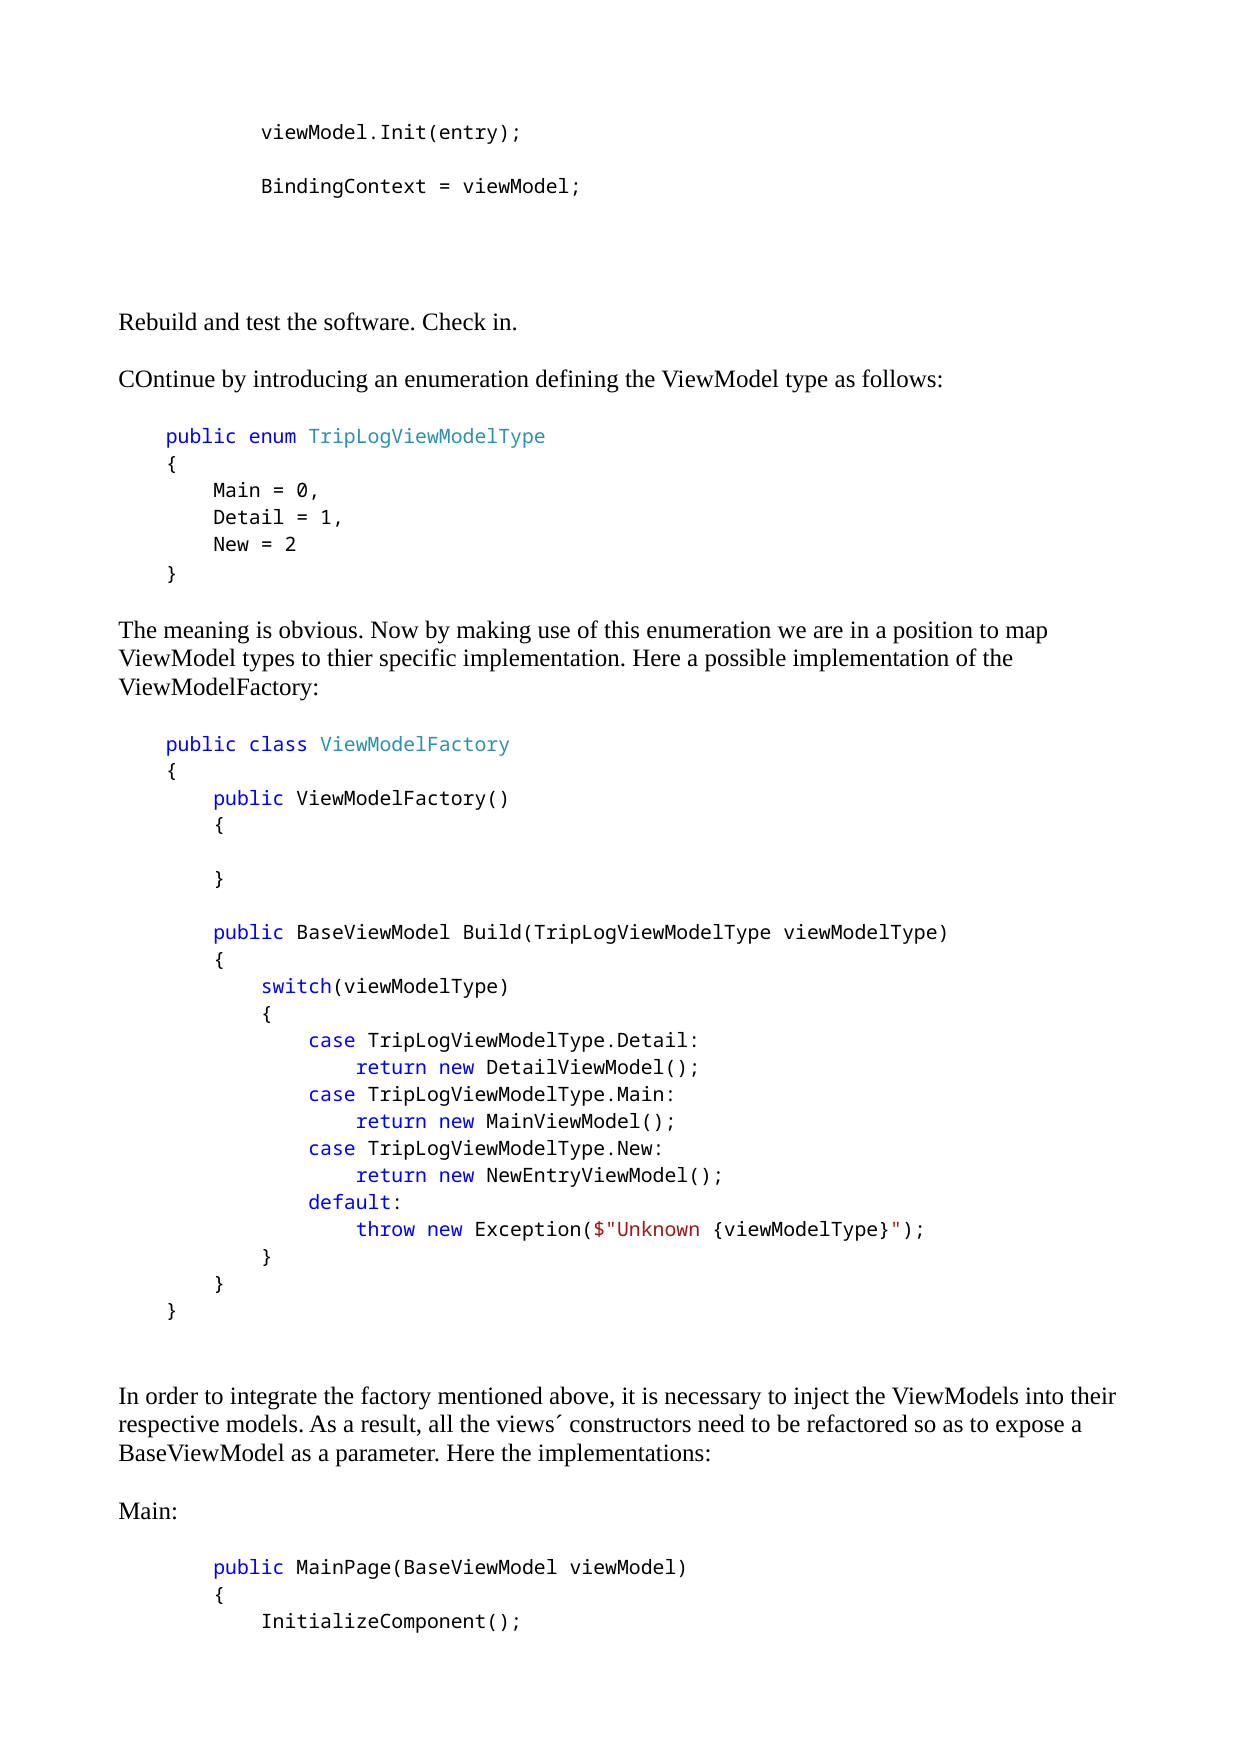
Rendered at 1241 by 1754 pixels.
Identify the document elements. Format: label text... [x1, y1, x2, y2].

text New = 2 [118, 530, 1122, 557]
text { [118, 1580, 1122, 1607]
text switch(viewModelType) [118, 973, 1122, 999]
text throw new Exception($"Unknown {viewModelType}"); [118, 1215, 1122, 1242]
text } [118, 1296, 1122, 1323]
text case TripLogViewModelType.Main: [118, 1081, 1122, 1107]
text public class ViewModelFactory [118, 730, 1122, 757]
text Rebuild and test the software. Check in. [118, 307, 1122, 336]
text COntinue by introducing an enumeration defining the ViewModel type as follows: [118, 364, 1122, 393]
text The meaning is obvious. Now by making use of this enumeration we are in a position to map ViewModel types to thier specific implementation. Here a possible implementation of the ViewModelFactory: [118, 615, 1122, 701]
text Main = 0, [118, 476, 1122, 503]
text { [118, 946, 1122, 973]
text return new MainViewModel(); [118, 1107, 1122, 1134]
text } [118, 865, 1122, 892]
text In order to integrate the factory mentioned above, it is necessary to inject the ViewModels into their respective models. As a result, all the views´ constructors need to be refactored so as to expose a BaseViewModel as a parameter. Here the implementations: [118, 1381, 1122, 1467]
text public BaseViewModel Build(TripLogViewModelType viewModelType) [118, 919, 1122, 946]
text case TripLogViewModelType.Detail: [118, 1027, 1122, 1053]
text { [118, 811, 1122, 838]
text return new NewEntryViewModel(); [118, 1161, 1122, 1188]
text } [118, 557, 1122, 586]
text { [118, 757, 1122, 784]
text public ViewModelFactory() [118, 784, 1122, 811]
text default: [118, 1188, 1122, 1215]
text BindingContext = viewModel; [118, 172, 1122, 199]
text Detail = 1, [118, 503, 1122, 530]
text return new DetailViewModel(); [118, 1053, 1122, 1081]
text { [118, 999, 1122, 1027]
text { [118, 449, 1122, 476]
text public enum TripLogViewModelType [118, 422, 1122, 449]
text Main: [118, 1496, 1122, 1524]
text } [118, 1269, 1122, 1296]
text public MainPage(BaseViewModel viewModel) [118, 1553, 1122, 1580]
text viewModel.Init(entry); [118, 118, 1122, 145]
text case TripLogViewModelType.New: [118, 1134, 1122, 1161]
text } [118, 1242, 1122, 1269]
text InitializeComponent(); [118, 1607, 1122, 1634]
